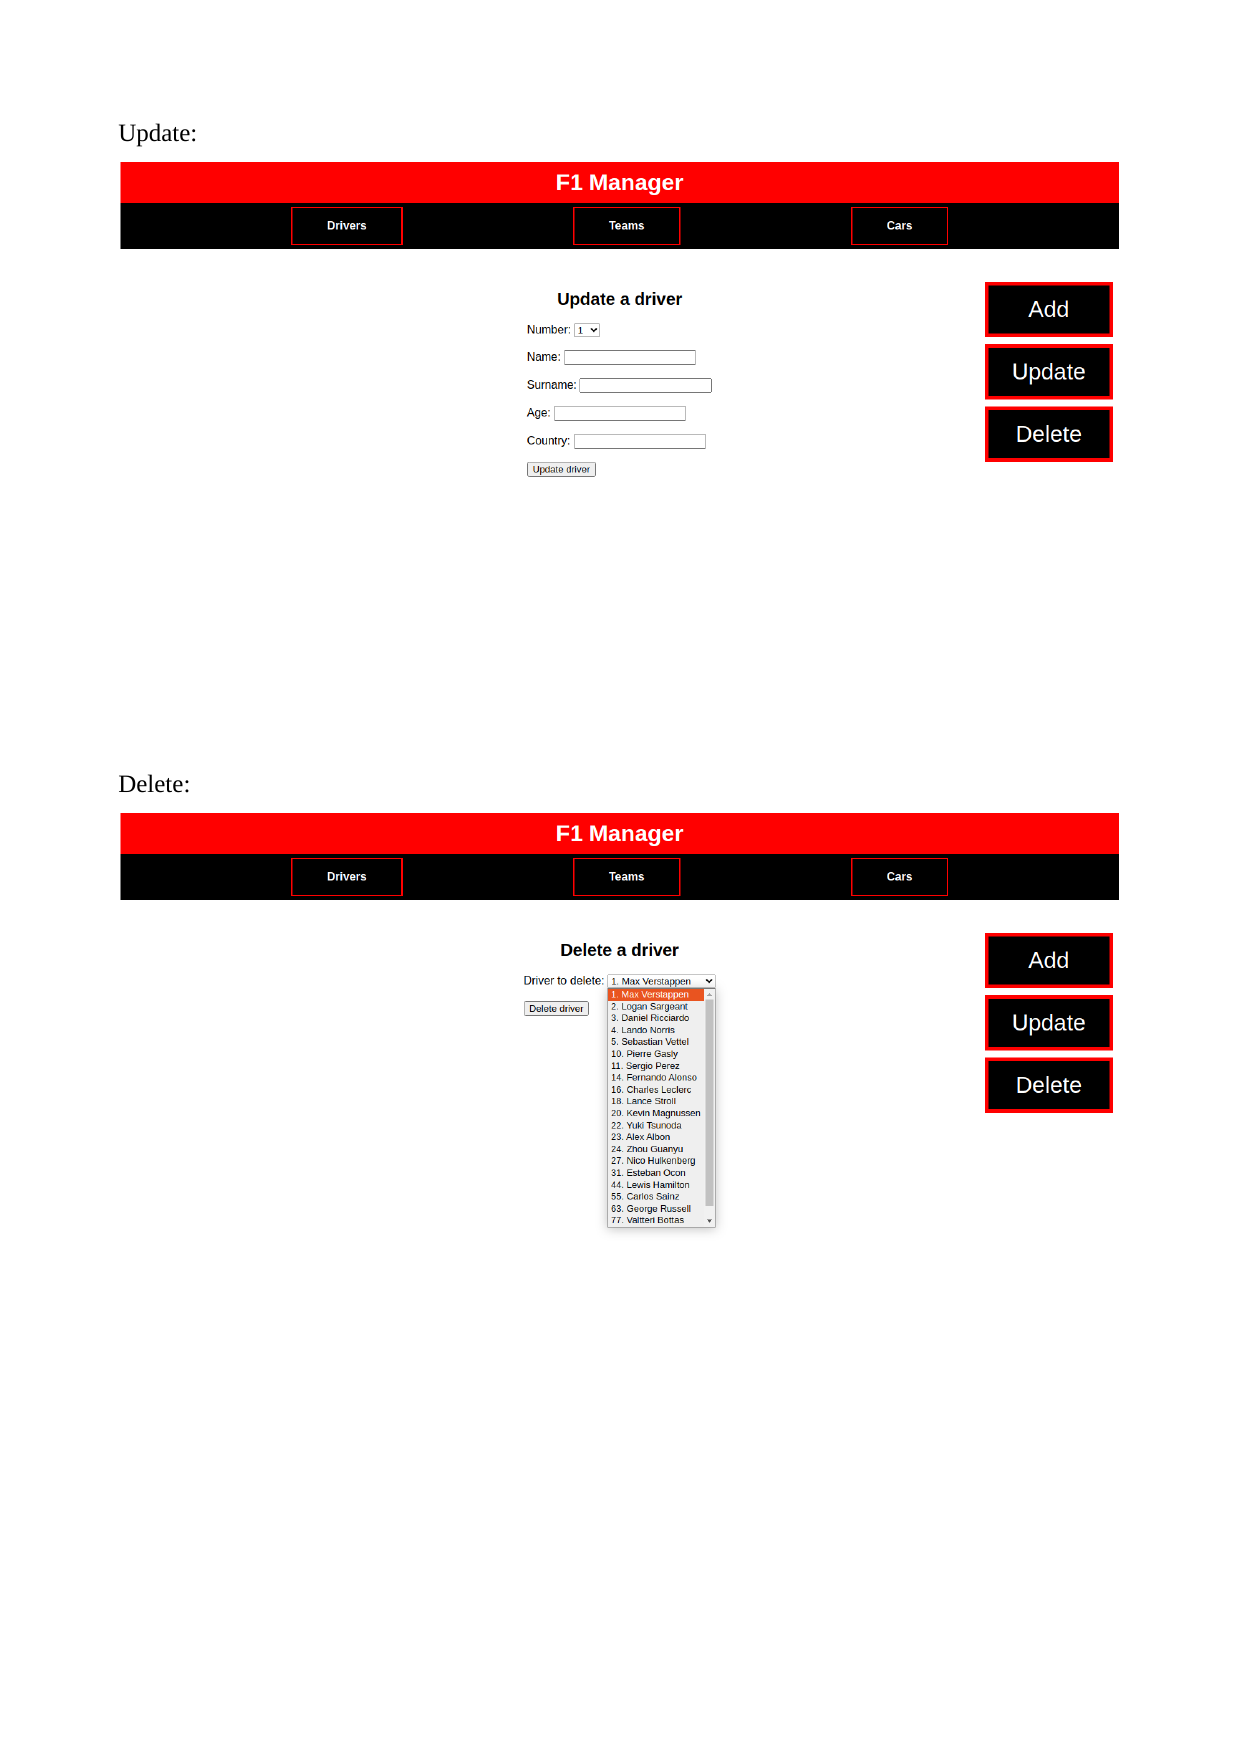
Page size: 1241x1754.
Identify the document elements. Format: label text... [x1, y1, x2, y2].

picture [118, 159, 1122, 728]
picture [118, 810, 1122, 1379]
text Update: [118, 118, 1122, 147]
text Delete: [118, 769, 1122, 798]
